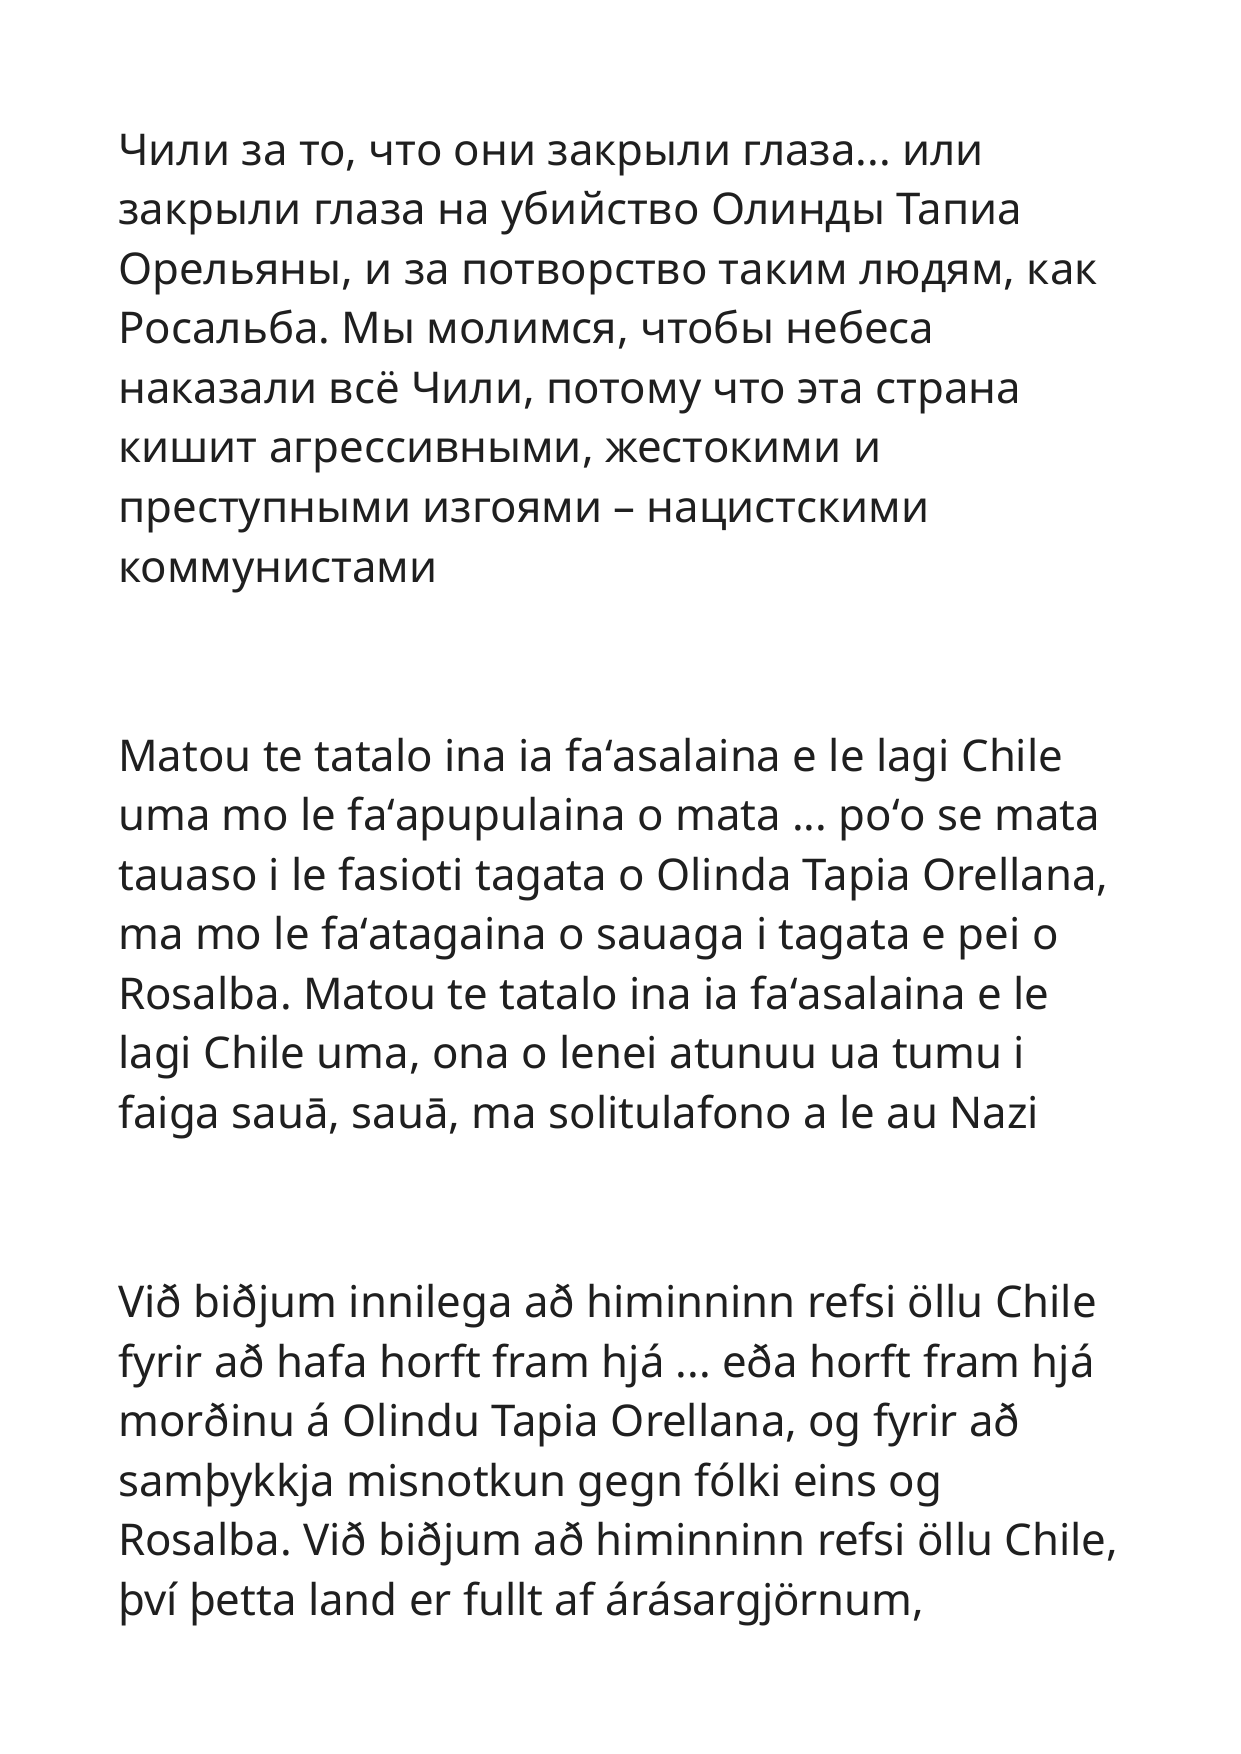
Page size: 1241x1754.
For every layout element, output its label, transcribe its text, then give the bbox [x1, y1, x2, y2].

text Чили за то, что они закрыли глаза... или закрыли глаза на убийство Олинды Тапиа Орельяны, и за потворство таким людям, как Росальба. Мы молимся, чтобы небеса наказали всё Чили, потому что эта страна кишит агрессивными, жестокими и преступными изгоями – нацистскими коммунистами [118, 118, 1122, 595]
text Við biðjum innilega að himinninn refsi öllu Chile fyrir að hafa horft fram hjá ... eða horft fram hjá morðinu á Olindu Tapia Orellana, og fyrir að samþykkja misnotkun gegn fólki eins og Rosalba. Við biðjum að himinninn refsi öllu Chile, því þetta land er fullt af árásargjörnum, [118, 1271, 1122, 1628]
text Matou te tatalo ina ia faʻasalaina e le lagi Chile uma mo le faʻapupulaina o mata ... poʻo se mata tauaso i le fasioti tagata o Olinda Tapia Orellana, ma mo le faʻatagaina o sauaga i tagata e pei o Rosalba. Matou te tatalo ina ia faʻasalaina e le lagi Chile uma, ona o lenei atunuu ua tumu i faiga sauā, sauā, ma solitulafono a le au Nazi [118, 724, 1122, 1141]
